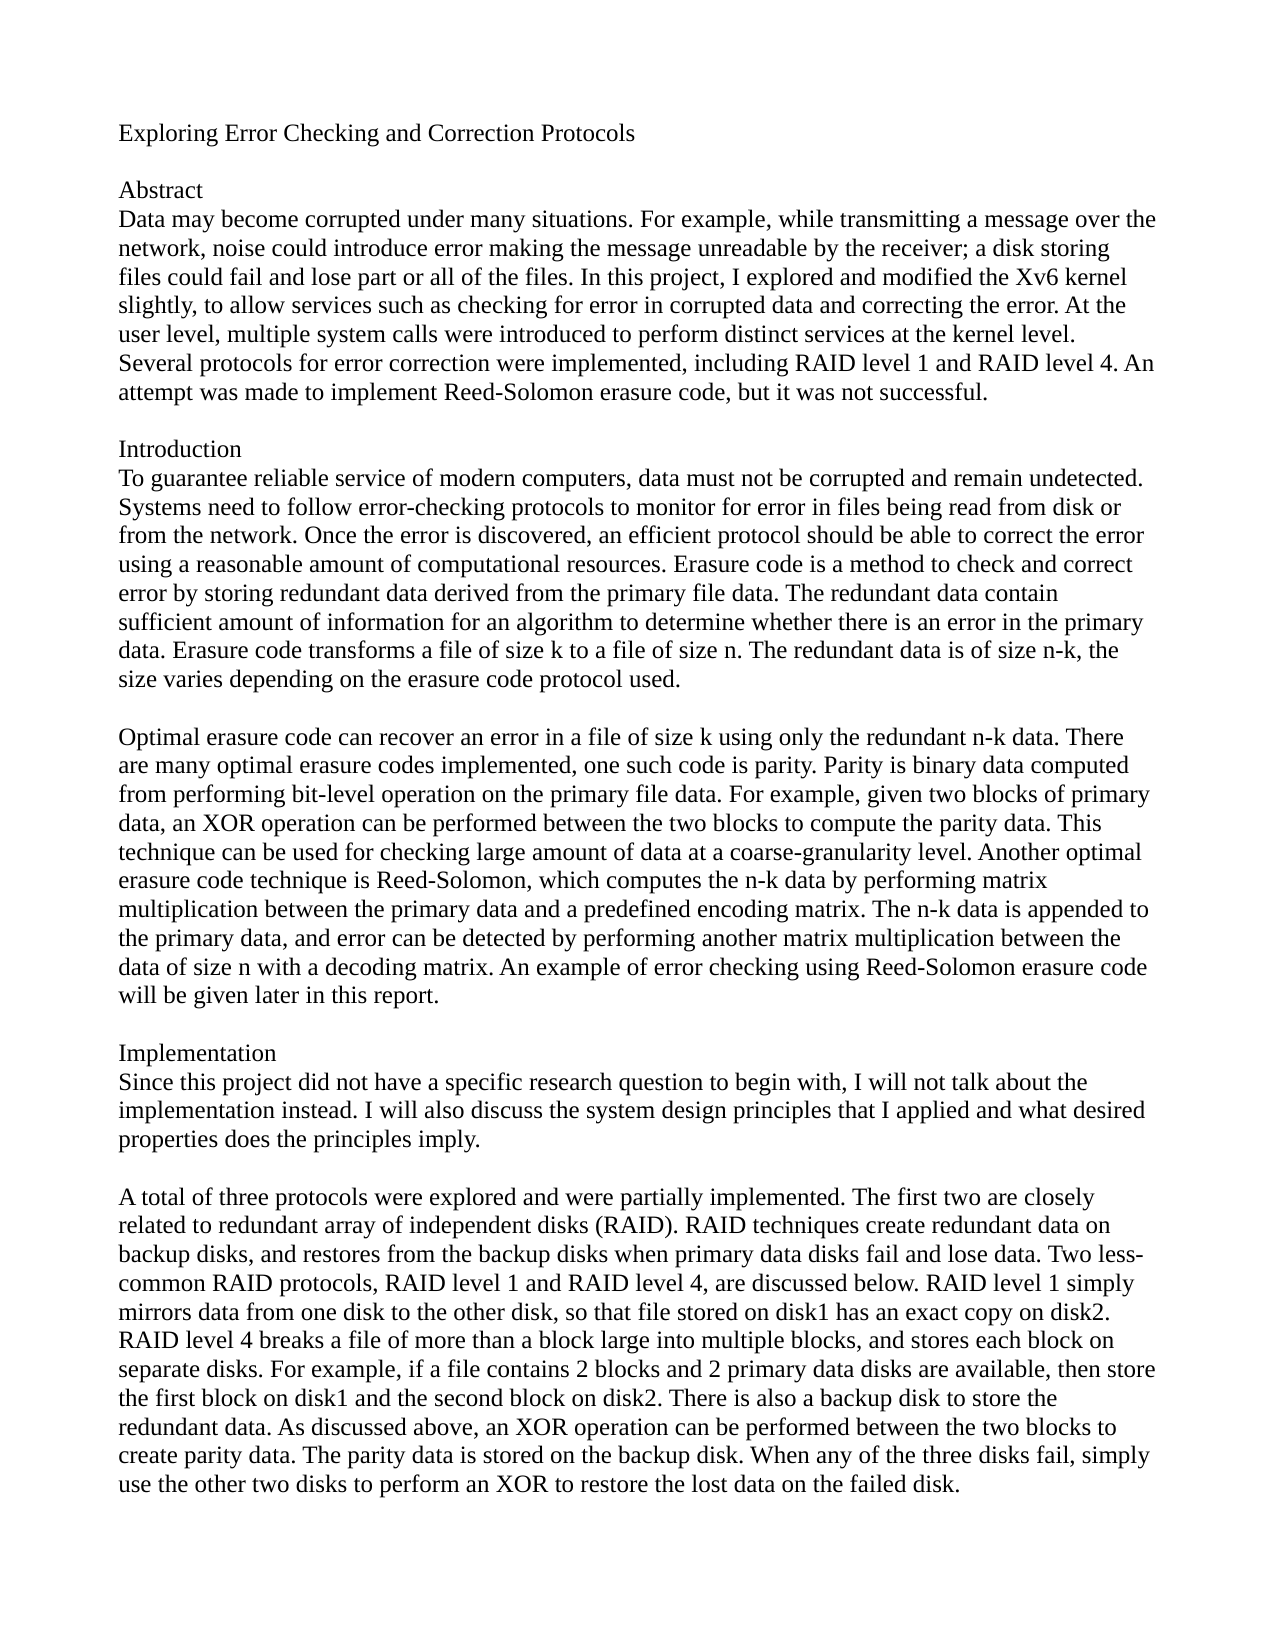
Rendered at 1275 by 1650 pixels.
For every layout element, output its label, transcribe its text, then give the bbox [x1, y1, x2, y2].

text A total of three protocols were explored and were partially implemented. The first two are closely related to redundant array of independent disks (RAID). RAID techniques create redundant data on backup disks, and restores from the backup disks when primary data disks fail and lose data. Two less-common RAID protocols, RAID level 1 and RAID level 4, are discussed below. RAID level 1 simply mirrors data from one disk to the other disk, so that file stored on disk1 has an exact copy on disk2. RAID level 4 breaks a file of more than a block large into multiple blocks, and stores each block on separate disks. For example, if a file contains 2 blocks and 2 primary data disks are available, then store the first block on disk1 and the second block on disk2. There is also a backup disk to store the redundant data. As discussed above, an XOR operation can be performed between the two blocks to create parity data. The parity data is stored on the backup disk. When any of the three disks fail, simply use the other two disks to perform an XOR to restore the lost data on the failed disk. [118, 1182, 1157, 1498]
text Data may become corrupted under many situations. For example, while transmitting a message over the network, noise could introduce error making the message unreadable by the receiver; a disk storing files could fail and lose part or all of the files. In this project, I explored and modified the Xv6 kernel slightly, to allow services such as checking for error in corrupted data and correcting the error. At the user level, multiple system calls were introduced to perform distinct services at the kernel level. Several protocols for error correction were implemented, including RAID level 1 and RAID level 4. An attempt was made to implement Reed-Solomon erasure code, but it was not successful. [118, 204, 1157, 406]
text Implementation [118, 1038, 1157, 1067]
text To guarantee reliable service of modern computers, data must not be corrupted and remain undetected. Systems need to follow error-checking protocols to monitor for error in files being read from disk or from the network. Once the error is discovered, an efficient protocol should be able to correct the error using a reasonable amount of computational resources. Erasure code is a method to check and correct error by storing redundant data derived from the primary file data. The redundant data contain sufficient amount of information for an algorithm to determine whether there is an error in the primary data. Erasure code transforms a file of size k to a file of size n. The redundant data is of size n-k, the size varies depending on the erasure code protocol used. [118, 463, 1157, 693]
text Optimal erasure code can recover an error in a file of size k using only the redundant n-k data. There are many optimal erasure codes implemented, one such code is parity. Parity is binary data computed from performing bit-level operation on the primary file data. For example, given two blocks of primary data, an XOR operation can be performed between the two blocks to compute the parity data. This technique can be used for checking large amount of data at a coarse-granularity level. Another optimal erasure code technique is Reed-Solomon, which computes the n-k data by performing matrix multiplication between the primary data and a predefined encoding matrix. The n-k data is appended to the primary data, and error can be detected by performing another matrix multiplication between the data of size n with a decoding matrix. An example of error checking using Reed-Solomon erasure code will be given later in this report. [118, 722, 1157, 1009]
text Introduction [118, 434, 1157, 463]
text Abstract [118, 176, 1157, 204]
text Since this project did not have a specific research question to begin with, I will not talk about the implementation instead. I will also discuss the system design principles that I applied and what desired properties does the principles imply. [118, 1067, 1157, 1153]
text Exploring Error Checking and Correction Protocols [118, 118, 1157, 147]
